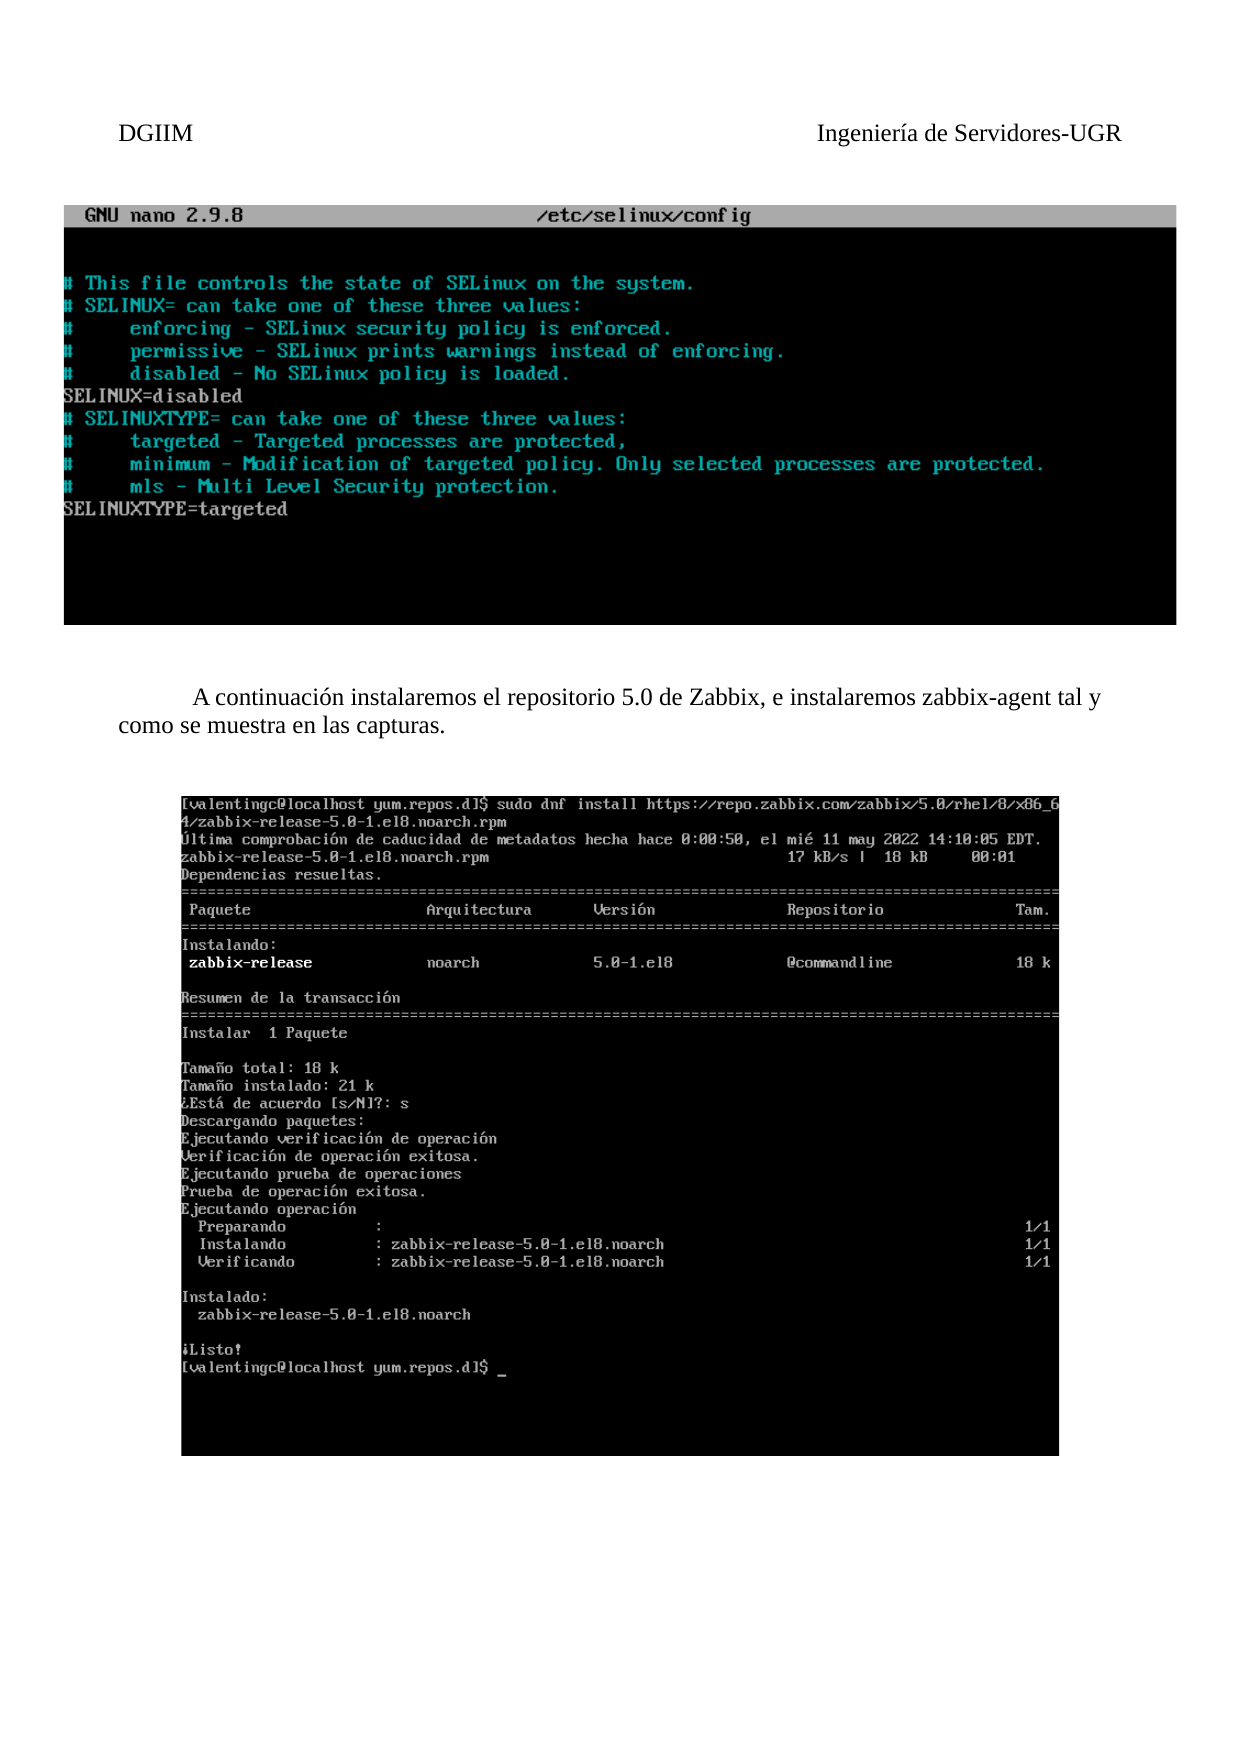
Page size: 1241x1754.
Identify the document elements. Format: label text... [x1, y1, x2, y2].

text A continuación instalaremos el repositorio 5.0 de Zabbix, e instalaremos zabbix-agent tal y como se muestra en las capturas. [118, 682, 1122, 739]
picture [63, 205, 1177, 625]
picture [181, 796, 1060, 1456]
